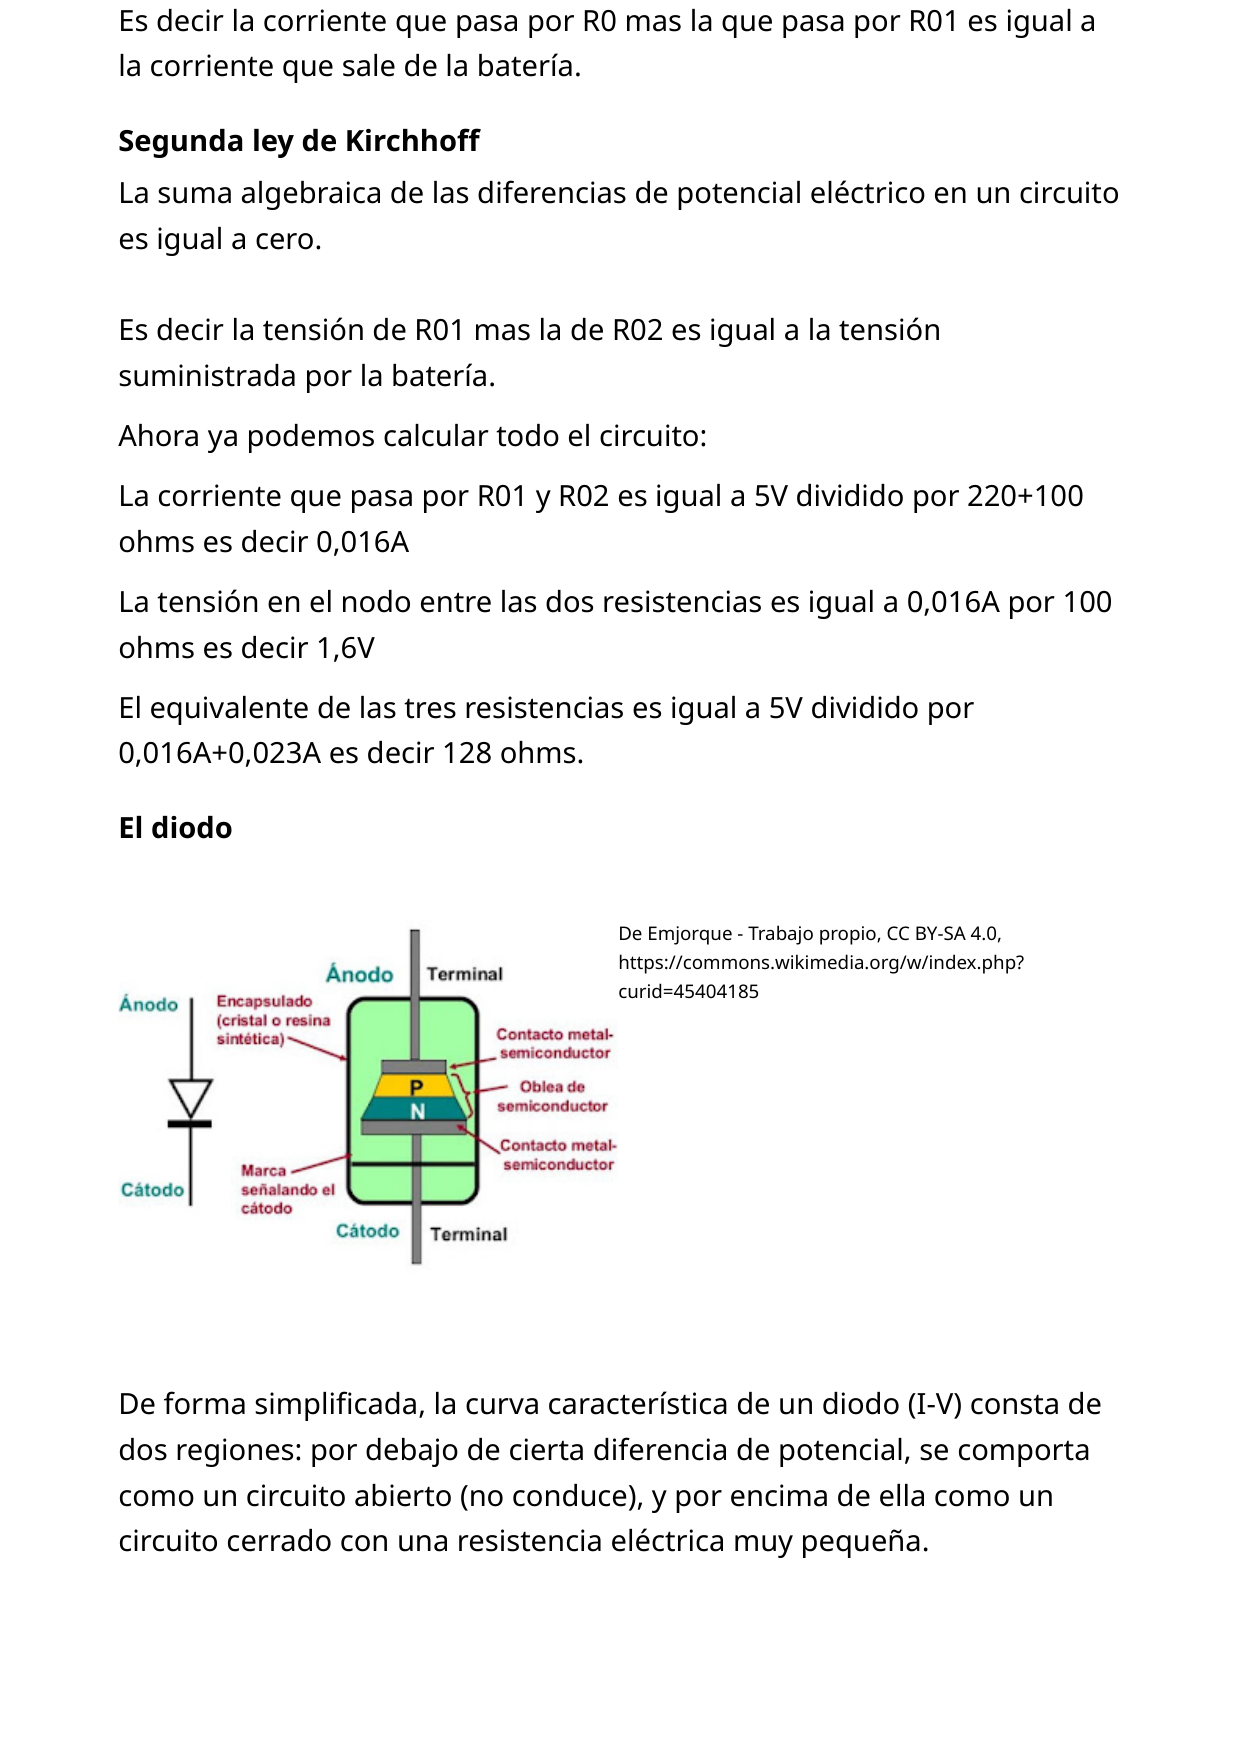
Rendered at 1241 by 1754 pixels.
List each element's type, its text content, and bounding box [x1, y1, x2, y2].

text De Emjorque - Trabajo propio, CC BY-SA 4.0, https://commons.wikimedia.org/w/index.php?curid=45404185 [619, 920, 1122, 1004]
subtitle Segunda ley de Kirchhoff [118, 120, 1122, 160]
subtitle El diodo [118, 808, 1122, 847]
text Es decir la corriente que pasa por R0 mas la que pasa por R01 es igual a la corriente que sale de la batería. [118, 0, 1122, 85]
text De forma simplificada, la curva característica de un diodo (I-V) consta de dos regiones: por debajo de cierta diferencia de potencial, se comporta como un circuito abierto (no conduce), y por encima de ella como un circuito cerrado con una resistencia eléctrica muy pequeña. [118, 1384, 1122, 1560]
text La suma algebraica de las diferencias de potencial eléctrico en un circuito es igual a cero. Es decir la tensión de R01 mas la de R02 es igual a la tensión suministrada por la batería. [118, 173, 1122, 395]
text La corriente que pasa por R01 y R02 es igual a 5V dividido por 220+100 ohms es decir 0,016A [118, 476, 1122, 561]
text El equivalente de las tres resistencias es igual a 5V dividido por 0,016A+0,023A es decir 128 ohms. [118, 687, 1122, 772]
picture [118, 920, 619, 1275]
text Ahora ya podemos calcular todo el circuito: [118, 415, 1122, 455]
text La tensión en el nodo entre las dos resistencias es igual a 0,016A por 100 ohms es decir 1,6V [118, 581, 1122, 667]
